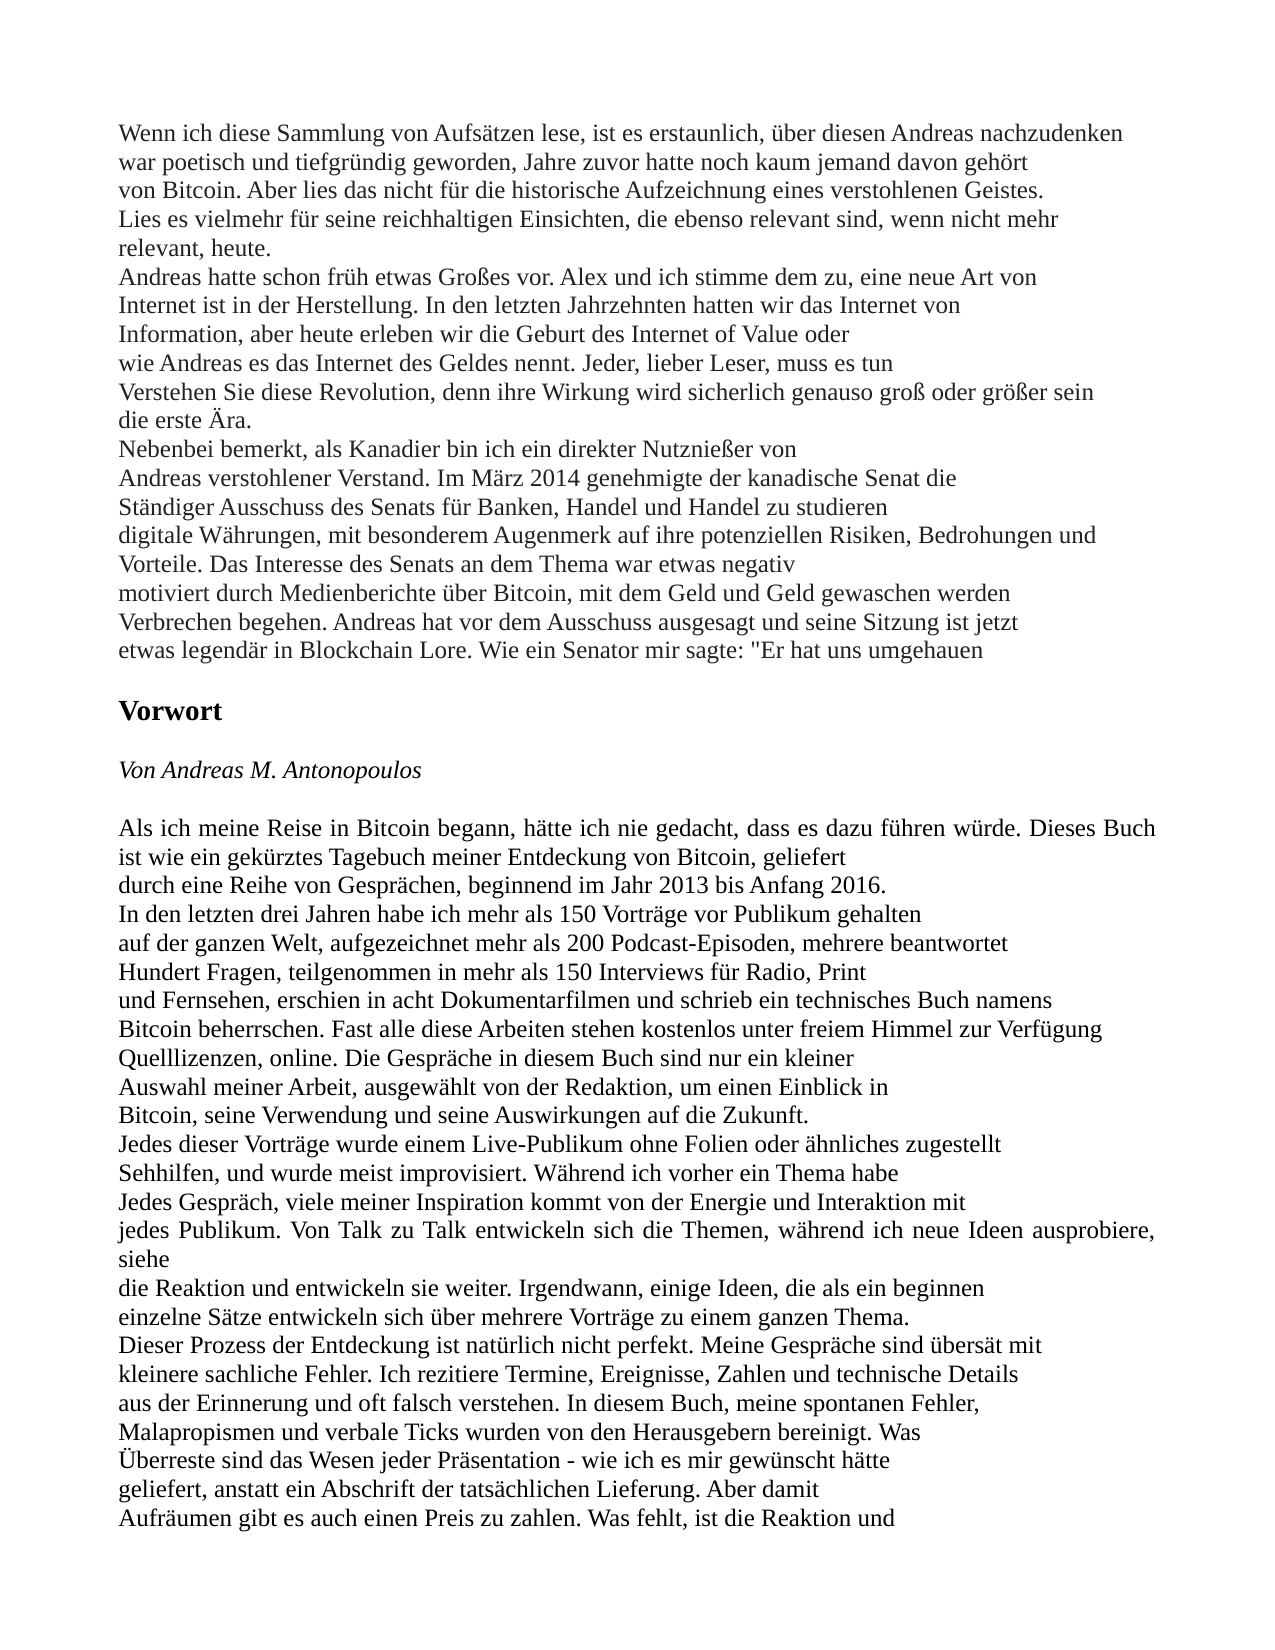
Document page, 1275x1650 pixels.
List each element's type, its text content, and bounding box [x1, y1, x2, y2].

text durch eine Reihe von Gesprächen, beginnend im Jahr 2013 bis Anfang 2016. [118, 870, 1157, 899]
text Vorwort [118, 693, 1157, 727]
text Vorteile. Das Interesse des Senats an dem Thema war etwas negativ [118, 549, 1157, 578]
text Bitcoin, seine Verwendung und seine Auswirkungen auf die Zukunft. [118, 1100, 1157, 1129]
text war poetisch und tiefgründig geworden, Jahre zuvor hatte noch kaum jemand davon gehört [118, 147, 1157, 176]
text Lies es vielmehr für seine reichhaltigen Einsichten, die ebenso relevant sind, wenn nicht mehr [118, 204, 1157, 233]
text Malapropismen und verbale Ticks wurden von den Herausgebern bereinigt. Was [118, 1417, 1157, 1445]
text auf der ganzen Welt, aufgezeichnet mehr als 200 Podcast-Episoden, mehrere beantwortet [118, 928, 1157, 957]
text Nebenbei bemerkt, als Kanadier bin ich ein direkter Nutznießer von [118, 434, 1157, 463]
text Verstehen Sie diese Revolution, denn ihre Wirkung wird sicherlich genauso groß oder größer sein [118, 377, 1157, 406]
text Sehhilfen, und wurde meist improvisiert. Während ich vorher ein Thema habe [118, 1158, 1157, 1187]
text Als ich meine Reise in Bitcoin begann, hätte ich nie gedacht, dass es dazu führen würde. Dieses Buch ist wie ein gekürztes Tagebuch meiner Entdeckung von Bitcoin, geliefert [118, 813, 1157, 870]
text Auswahl meiner Arbeit, ausgewählt von der Redaktion, um einen Einblick in [118, 1072, 1157, 1100]
text und Fernsehen, erschien in acht Dokumentarfilmen und schrieb ein technisches Buch namens [118, 985, 1157, 1014]
text Andreas hatte schon früh etwas Großes vor. Alex und ich stimme dem zu, eine neue Art von [118, 262, 1157, 291]
text Jedes Gespräch, viele meiner Inspiration kommt von der Energie und Interaktion mit [118, 1187, 1157, 1215]
text Quelllizenzen, online. Die Gespräche in diesem Buch sind nur ein kleiner [118, 1043, 1157, 1072]
text Information, aber heute erleben wir die Geburt des Internet of Value oder [118, 319, 1157, 348]
text von Bitcoin. Aber lies das nicht für die historische Aufzeichnung eines verstohlenen Geistes. [118, 176, 1157, 204]
text Andreas verstohlener Verstand. Im März 2014 genehmigte der kanadische Senat die [118, 463, 1157, 492]
text Internet ist in der Herstellung. In den letzten Jahrzehnten hatten wir das Internet von [118, 291, 1157, 319]
text Bitcoin beherrschen. Fast alle diese Arbeiten stehen kostenlos unter freiem Himmel zur Verfügung [118, 1014, 1157, 1043]
text digitale Währungen, mit besonderem Augenmerk auf ihre potenziellen Risiken, Bedrohungen und [118, 521, 1157, 549]
text Dieser Prozess der Entdeckung ist natürlich nicht perfekt. Meine Gespräche sind übersät mit [118, 1330, 1157, 1359]
text etwas legendär in Blockchain Lore. Wie ein Senator mir sagte: "Er hat uns umgehauen [118, 636, 1157, 664]
text aus der Erinnerung und oft falsch verstehen. In diesem Buch, meine spontanen Fehler, [118, 1388, 1157, 1417]
text Ständiger Ausschuss des Senats für Banken, Handel und Handel zu studieren [118, 492, 1157, 521]
text Hundert Fragen, teilgenommen in mehr als 150 Interviews für Radio, Print [118, 957, 1157, 985]
text geliefert, anstatt ein Abschrift der tatsächlichen Lieferung. Aber damit [118, 1474, 1157, 1503]
text einzelne Sätze entwickeln sich über mehrere Vorträge zu einem ganzen Thema. [118, 1302, 1157, 1330]
text Aufräumen gibt es auch einen Preis zu zahlen. Was fehlt, ist die Reaktion und [118, 1503, 1157, 1532]
text jedes Publikum. Von Talk zu Talk entwickeln sich die Themen, während ich neue Ideen ausprobiere, siehe [118, 1215, 1157, 1273]
text Überreste sind das Wesen jeder Präsentation - wie ich es mir gewünscht hätte [118, 1445, 1157, 1474]
text wie Andreas es das Internet des Geldes nennt. Jeder, lieber Leser, muss es tun [118, 348, 1157, 377]
text relevant, heute. [118, 233, 1157, 262]
text Verbrechen begehen. Andreas hat vor dem Ausschuss ausgesagt und seine Sitzung ist jetzt [118, 607, 1157, 636]
text Jedes dieser Vorträge wurde einem Live-Publikum ohne Folien oder ähnliches zugestellt [118, 1129, 1157, 1158]
text Wenn ich diese Sammlung von Aufsätzen lese, ist es erstaunlich, über diesen Andreas nachzudenken [118, 118, 1157, 147]
text die Reaktion und entwickeln sie weiter. Irgendwann, einige Ideen, die als ein beginnen [118, 1273, 1157, 1302]
text motiviert durch Medienberichte über Bitcoin, mit dem Geld und Geld gewaschen werden [118, 578, 1157, 607]
text Von Andreas M. Antonopoulos [118, 755, 1157, 784]
text In den letzten drei Jahren habe ich mehr als 150 Vorträge vor Publikum gehalten [118, 899, 1157, 928]
text kleinere sachliche Fehler. Ich rezitiere Termine, Ereignisse, Zahlen und technische Details [118, 1359, 1157, 1388]
text die erste Ära. [118, 406, 1157, 434]
